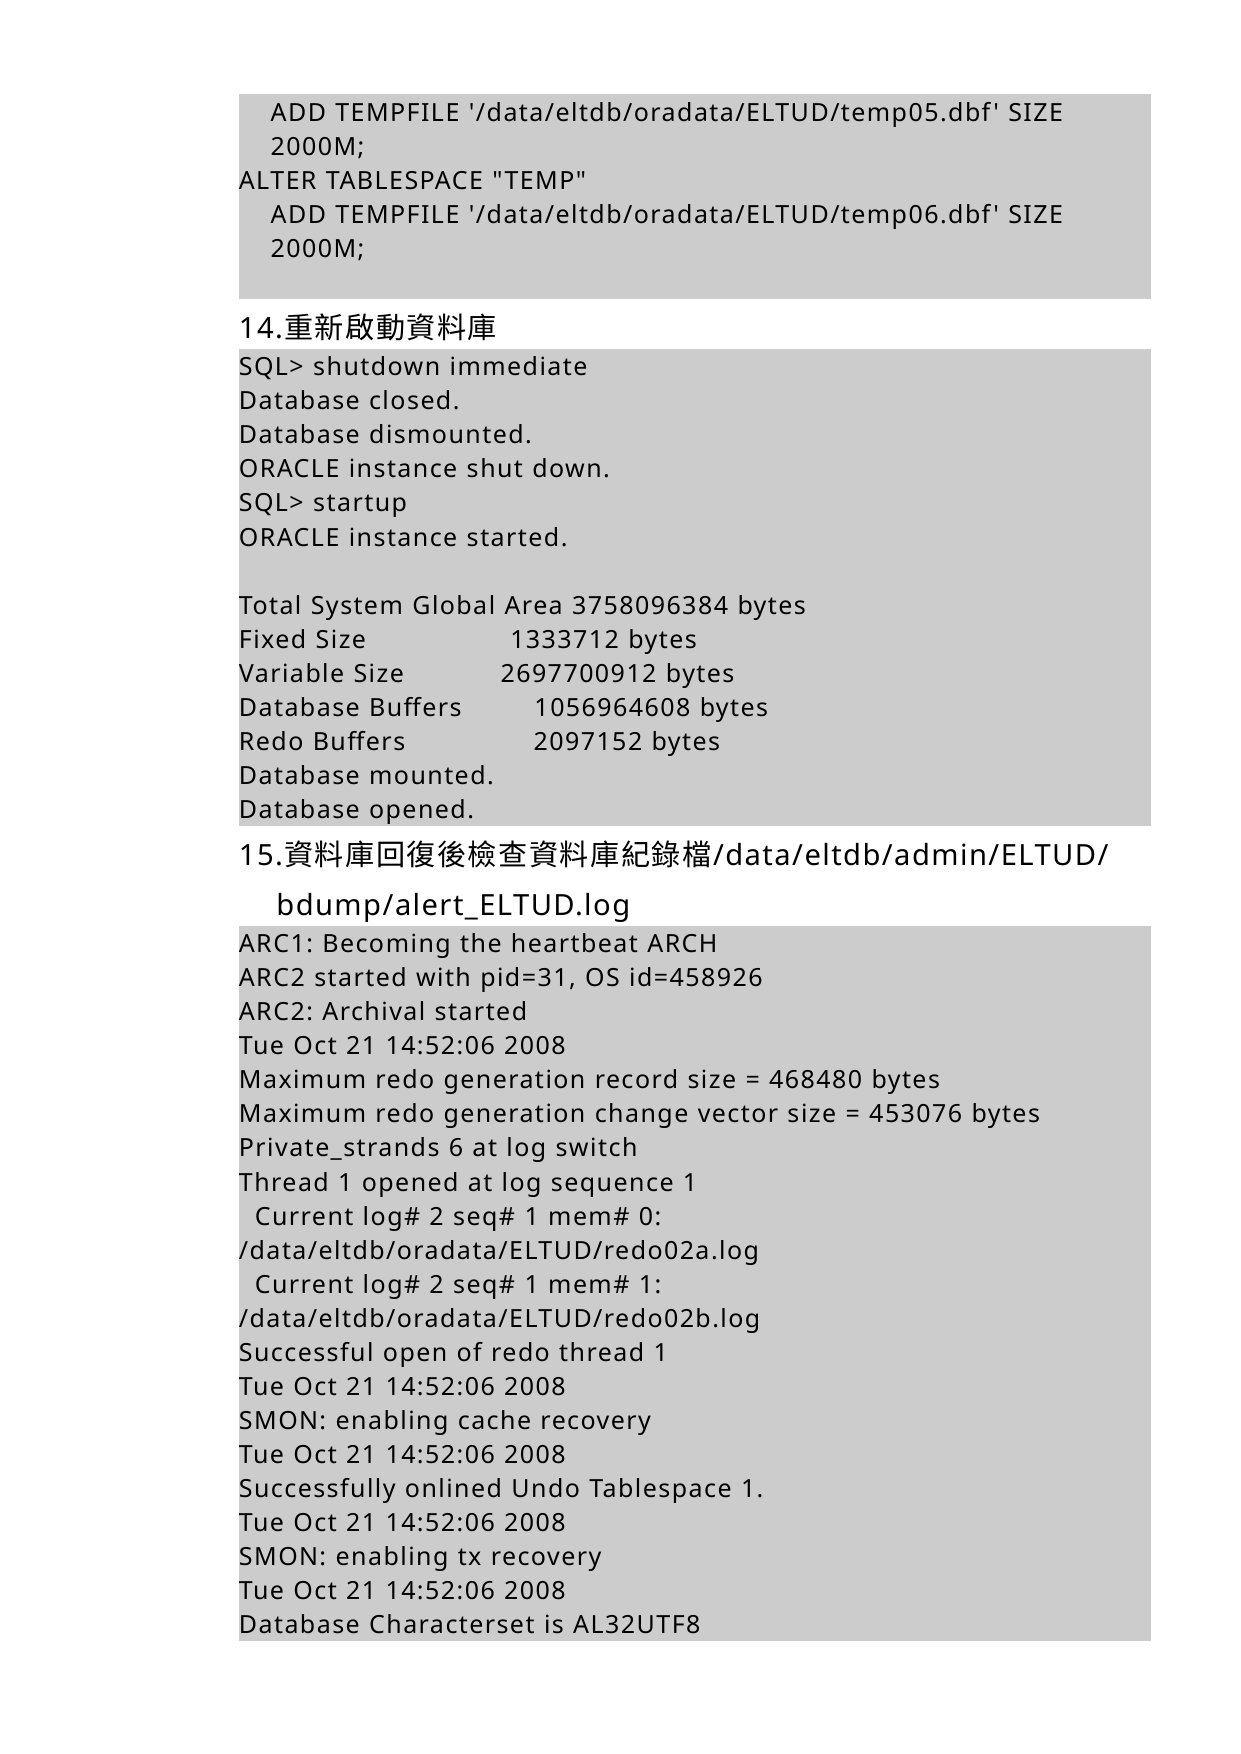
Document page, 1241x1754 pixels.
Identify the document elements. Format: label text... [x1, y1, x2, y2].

text Database dismounted. [239, 417, 1151, 451]
text Database Characterset is AL32UTF8 [239, 1607, 1151, 1641]
text Tue Oct 21 14:52:06 2008 [239, 1505, 1151, 1539]
text Maximum redo generation change vector size = 453076 bytes [239, 1096, 1151, 1130]
text Redo Buffers 2097152 bytes [239, 723, 1151, 758]
text ARC2 started with pid=31, OS id=458926 [239, 960, 1151, 994]
text 2000M; [239, 128, 1151, 163]
text Tue Oct 21 14:52:06 2008 [239, 1368, 1151, 1403]
text Current log# 2 seq# 1 mem# 0: /data/eltdb/oradata/ELTUD/redo02a.log [239, 1198, 1151, 1266]
text Database opened. [239, 792, 1151, 826]
text Variable Size 2697700912 bytes [239, 655, 1151, 689]
text Private_strands 6 at log switch [239, 1130, 1151, 1164]
text Database closed. [239, 383, 1151, 417]
text Fixed Size 1333712 bytes [239, 621, 1151, 655]
text SQL> startup [239, 485, 1151, 519]
text SMON: enabling tx recovery [239, 1539, 1151, 1573]
text ARC1: Becoming the heartbeat ARCH [239, 926, 1151, 960]
list 重新啟動資料庫 [239, 299, 1151, 349]
text ORACLE instance shut down. [239, 451, 1151, 485]
text Maximum redo generation record size = 468480 bytes [239, 1062, 1151, 1096]
text ALTER TABLESPACE "TEMP" [239, 163, 1151, 197]
text 2000M; [239, 231, 1151, 265]
text ARC2: Archival started [239, 994, 1151, 1028]
text Current log# 2 seq# 1 mem# 1: /data/eltdb/oradata/ELTUD/redo02b.log [239, 1266, 1151, 1334]
text Database mounted. [239, 758, 1151, 792]
text SMON: enabling cache recovery [239, 1403, 1151, 1437]
text Successfully onlined Undo Tablespace 1. [239, 1471, 1151, 1505]
text ADD TEMPFILE '/data/eltdb/oradata/ELTUD/temp05.dbf' SIZE [239, 94, 1151, 128]
text Thread 1 opened at log sequence 1 [239, 1164, 1151, 1198]
text Tue Oct 21 14:52:06 2008 [239, 1028, 1151, 1062]
text Database Buffers 1056964608 bytes [239, 689, 1151, 723]
list 資料庫回復後檢查資料庫紀錄檔/data/eltdb/admin/ELTUD/bdump/alert_ELTUD.log [239, 826, 1151, 926]
text Total System Global Area 3758096384 bytes [239, 587, 1151, 621]
text Tue Oct 21 14:52:06 2008 [239, 1437, 1151, 1471]
text Tue Oct 21 14:52:06 2008 [239, 1573, 1151, 1607]
text ORACLE instance started. [239, 519, 1151, 553]
text ADD TEMPFILE '/data/eltdb/oradata/ELTUD/temp06.dbf' SIZE [239, 197, 1151, 231]
text SQL> shutdown immediate [239, 349, 1151, 383]
text Successful open of redo thread 1 [239, 1334, 1151, 1368]
